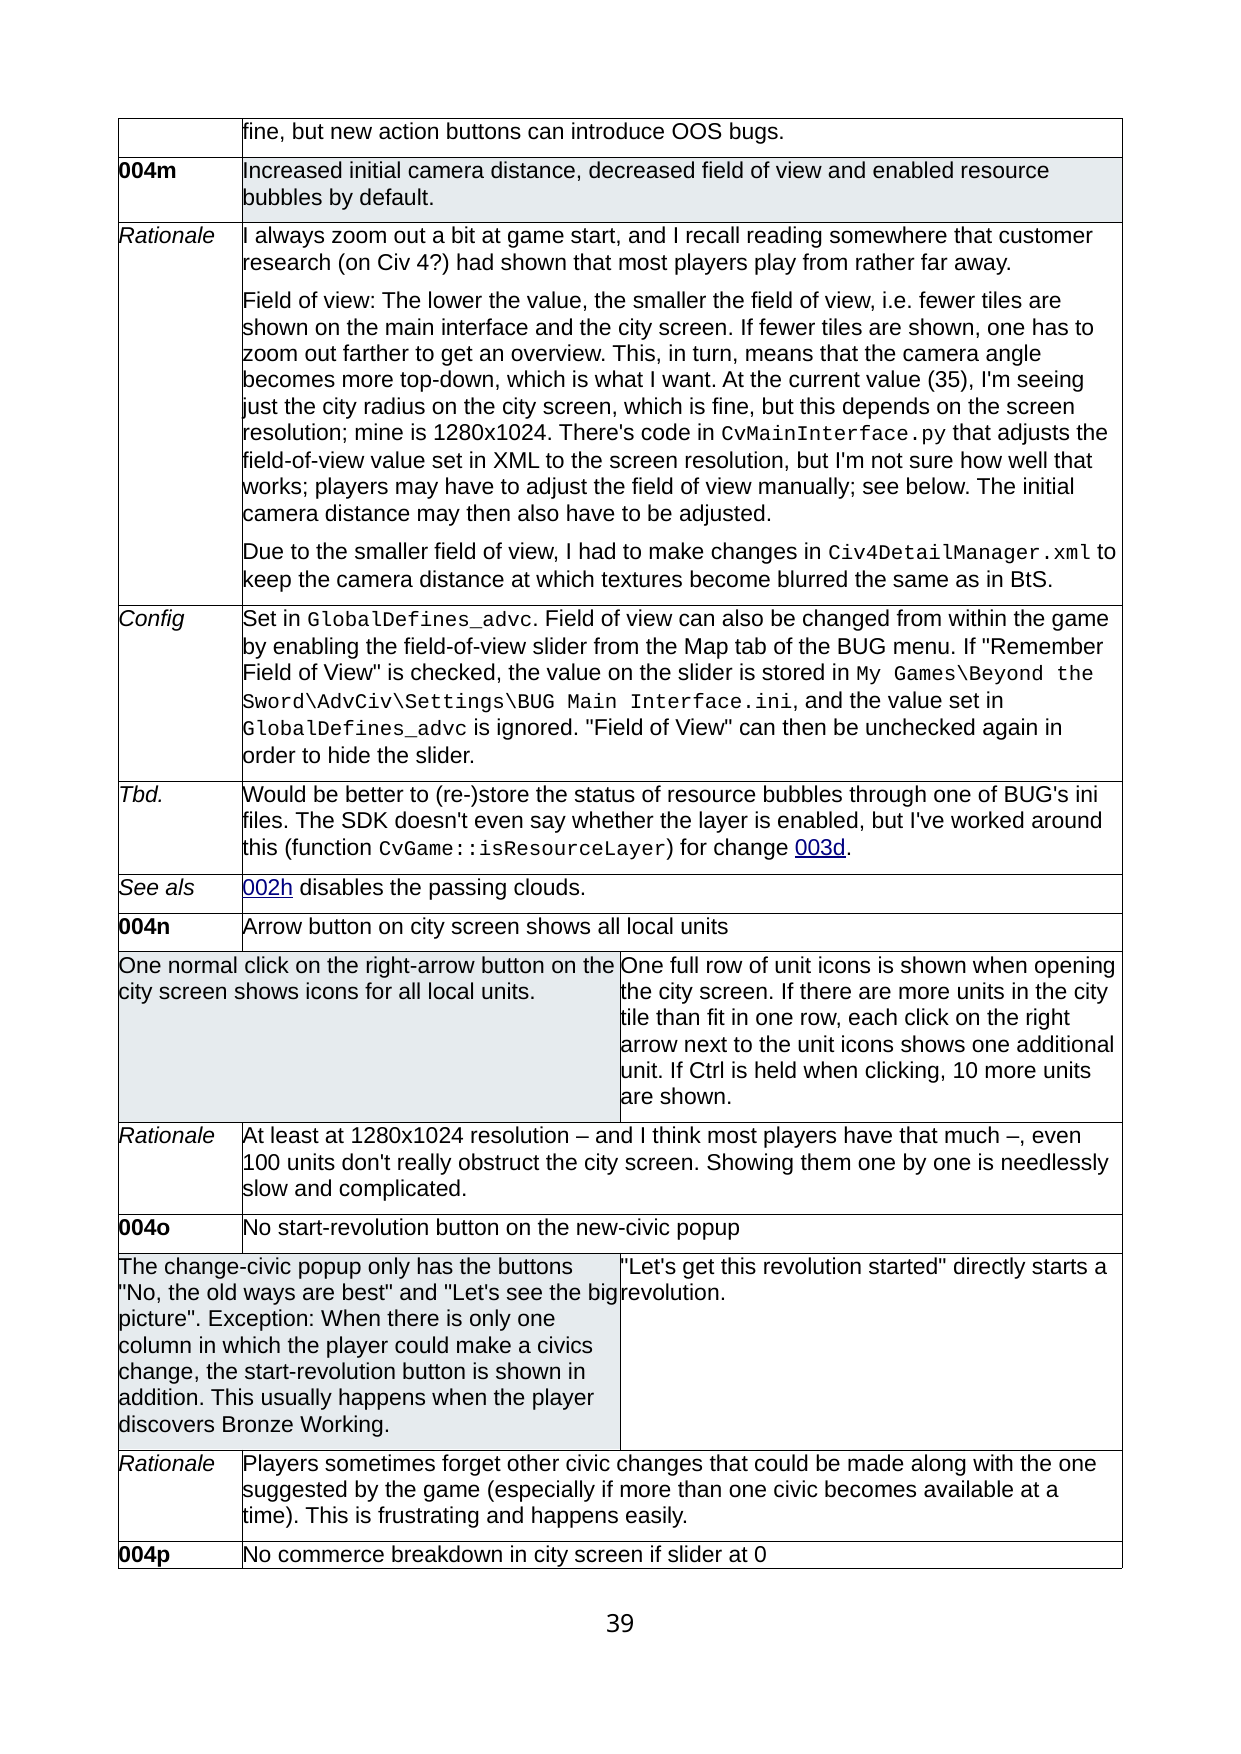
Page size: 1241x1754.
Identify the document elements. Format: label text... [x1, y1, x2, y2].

table_cell Tbd. [119, 782, 242, 874]
table_cell Would be better to (re-)store the status of resource bubbles through one of BUG's ini files. The SDK doesn't even say whether the layer is enabled, but I've worked around this (function CvGame::isResourceLayer) for change 003d. [243, 782, 1122, 874]
table_cell 004o [119, 1215, 242, 1252]
table_cell One full row of unit icons is shown when opening the city screen. If there are more units in the city tile than fit in one row, each click on the right arrow next to the unit icons shows one additional unit. If Ctrl is held when clicking, 10 more units are shown. [621, 952, 1122, 1122]
table_cell Rationale [119, 223, 242, 605]
table_cell Arrow button on city screen shows all local units [243, 914, 1122, 951]
table_cell "Let's get this revolution started" directly starts a revolution. [621, 1254, 1122, 1449]
table_cell Set in GlobalDefines_advc. Field of view can also be changed from within the game by enabling the field-of-view slider from the Map tab of the BUG menu. If "Remember Field of View" is checked, the value on the slider is stored in My Games\Beyond the Sword\AdvCiv\Settings\BUG Main Interface.ini, and the value set in GlobalDefines_advc is ignored. "Field of View" can then be unchecked again in order to hide the slider. [243, 606, 1122, 781]
table_cell fine, but new action buttons can introduce OOS bugs. [243, 119, 1122, 157]
table_cell No commerce breakdown in city screen if slider at 0 [243, 1542, 1122, 1567]
table_cell [119, 119, 242, 157]
table_cell Config [119, 606, 242, 781]
table_cell 004m [119, 158, 242, 222]
table_cell 002h disables the passing clouds. [243, 875, 1122, 913]
table_cell 004p [119, 1542, 242, 1567]
table_cell No start-revolution button on the new-civic popup [243, 1215, 1122, 1252]
table_cell 004n [119, 914, 242, 951]
table_cell I always zoom out a bit at game start, and I recall reading somewhere that customer research (on Civ 4?) had shown that most players play from rather far away. Field of view: The lower the value, the smaller the field of view, i.e. fewer tiles are shown on the main interface and the city screen. If fewer tiles are shown, one has to zoom out farther to get an overview. This, in turn, means that the camera angle becomes more top-down, which is what I want. At the current value (35), I'm seeing just the city radius on the city screen, which is fine, but this depends on the screen resolution; mine is 1280x1024. There's code in CvMainInterface.py that adjusts the field-of-view value set in XML to the screen resolution, but I'm not sure how well that works; players may have to adjust the field of view manually; see below. The initial camera distance may then also have to be adjusted. Due to the smaller field of view, I had to make changes in Civ4DetailManager.xml to keep the camera distance at which textures become blurred the same as in BtS. [243, 223, 1122, 605]
table_cell At least at 1280x1024 resolution – and I think most players have that much –, even 100 units don't really obstruct the city screen. Showing them one by one is needlessly slow and complicated. [243, 1123, 1122, 1214]
table_cell Rationale [119, 1123, 242, 1214]
table_cell Players sometimes forget other civic changes that could be made along with the one suggested by the game (especially if more than one civic becomes available at a time). This is frustrating and happens easily. [243, 1451, 1122, 1541]
table_cell Increased initial camera distance, decreased field of view and enabled resource bubbles by default. [243, 158, 1122, 222]
table_cell See als [119, 875, 242, 913]
table_cell Rationale [119, 1451, 242, 1541]
table_cell The change-civic popup only has the buttons "No, the old ways are best" and "Let's see the big picture". Exception: When there is only one column in which the player could make a civics change, the start-revolution button is shown in addition. This usually happens when the player discovers Bronze Working. [119, 1254, 620, 1449]
table_cell One normal click on the right-arrow button on the city screen shows icons for all local units. [119, 952, 620, 1122]
